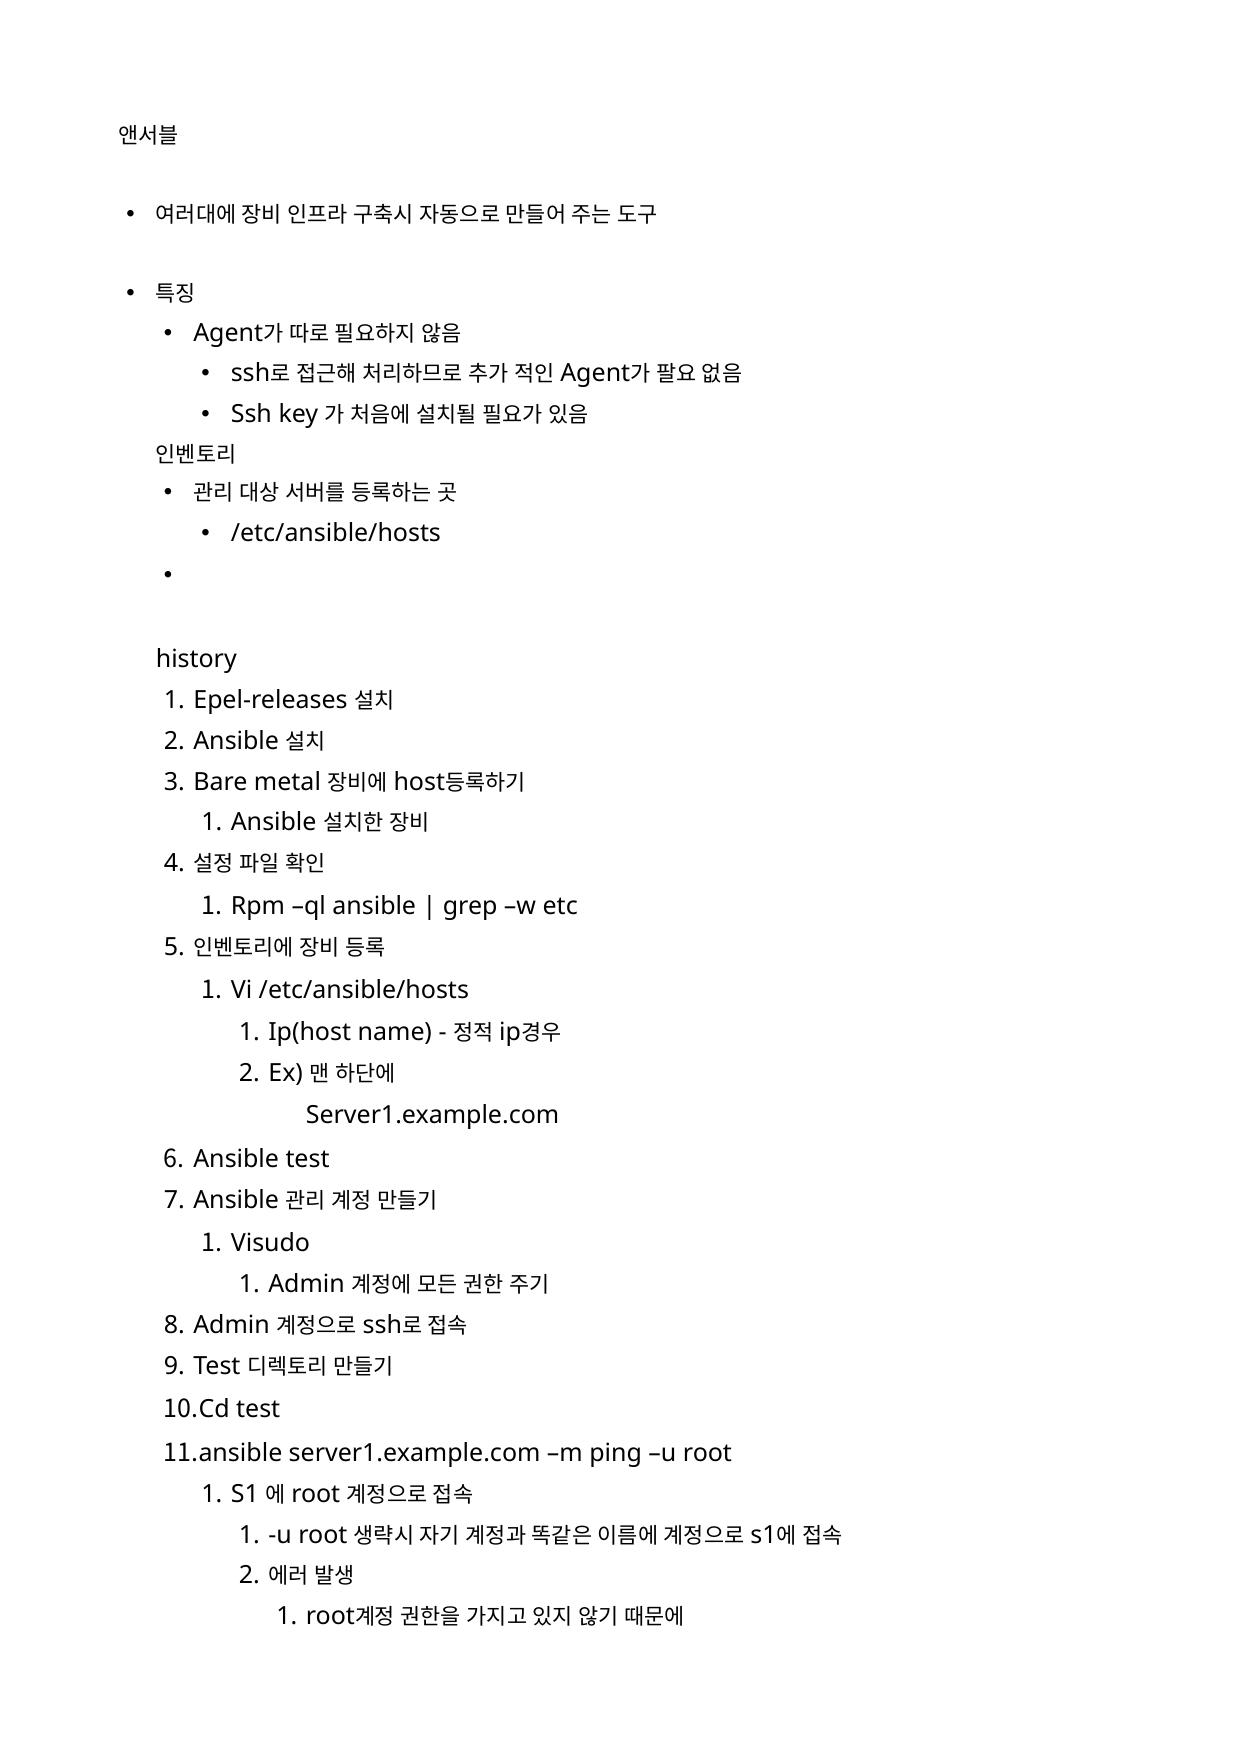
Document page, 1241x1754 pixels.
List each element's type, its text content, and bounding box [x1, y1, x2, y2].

list Rpm –ql ansible | grep –w etc [231, 886, 1122, 922]
list /etc/ansible/hosts [231, 513, 1122, 549]
list Ansible 설치한 장비 [231, 804, 1122, 838]
list 에러 발생 [268, 1557, 1122, 1591]
list Ex) 맨 하단에 [268, 1054, 1122, 1088]
list Vi /etc/ansible/hosts [231, 970, 1122, 1006]
list Cd test [193, 1389, 1122, 1425]
list Test 디렉토리 만들기 [193, 1348, 1122, 1382]
list ansible server1.example.com –m ping –u root [193, 1432, 1122, 1468]
list root계정 권한을 가지고 있지 않기 때문에 [306, 1598, 1122, 1632]
list Ansible 설치 [193, 722, 1122, 756]
list Ansible 관리 계정 만들기 [193, 1182, 1122, 1216]
text history [156, 638, 1122, 674]
text 앤서블 [118, 118, 1122, 150]
list Visudo [231, 1223, 1122, 1259]
list -u root 생략시 자기 계정과 똑같은 이름에 계정으로 s1에 접속 [268, 1516, 1122, 1550]
list Ssh key 가 처음에 설치될 필요가 있음 [231, 396, 1122, 430]
list S1 에 root 계정으로 접속 [231, 1476, 1122, 1509]
list ssh로 접근해 처리하므로 추가 적인 Agent가 팔요 없음 [231, 355, 1122, 389]
list 특징 [156, 276, 1122, 308]
list Bare metal 장비에 host등록하기 [193, 763, 1122, 797]
list 인벤토리에 장비 등록 [193, 929, 1122, 963]
list Admin 계정으로 ssh로 접속 [193, 1307, 1122, 1341]
list Server1.example.com [306, 1095, 1122, 1131]
list Admin 계정에 모든 권한 주기 [268, 1266, 1122, 1300]
list Agent가 따로 필요하지 않음 [193, 314, 1122, 348]
list Epel-releases 설치 [193, 681, 1122, 716]
list 관리 대상 서버를 등록하는 곳 [193, 475, 1122, 507]
text 인벤토리 [156, 437, 1122, 468]
list Ip(host name) - 정적 ip경우 [268, 1013, 1122, 1047]
list Ansible test [193, 1138, 1122, 1175]
list 여러대에 장비 인프라 구축시 자동으로 만들어 주는 도구 [156, 197, 1122, 229]
list 설정 파일 확인 [193, 845, 1122, 879]
